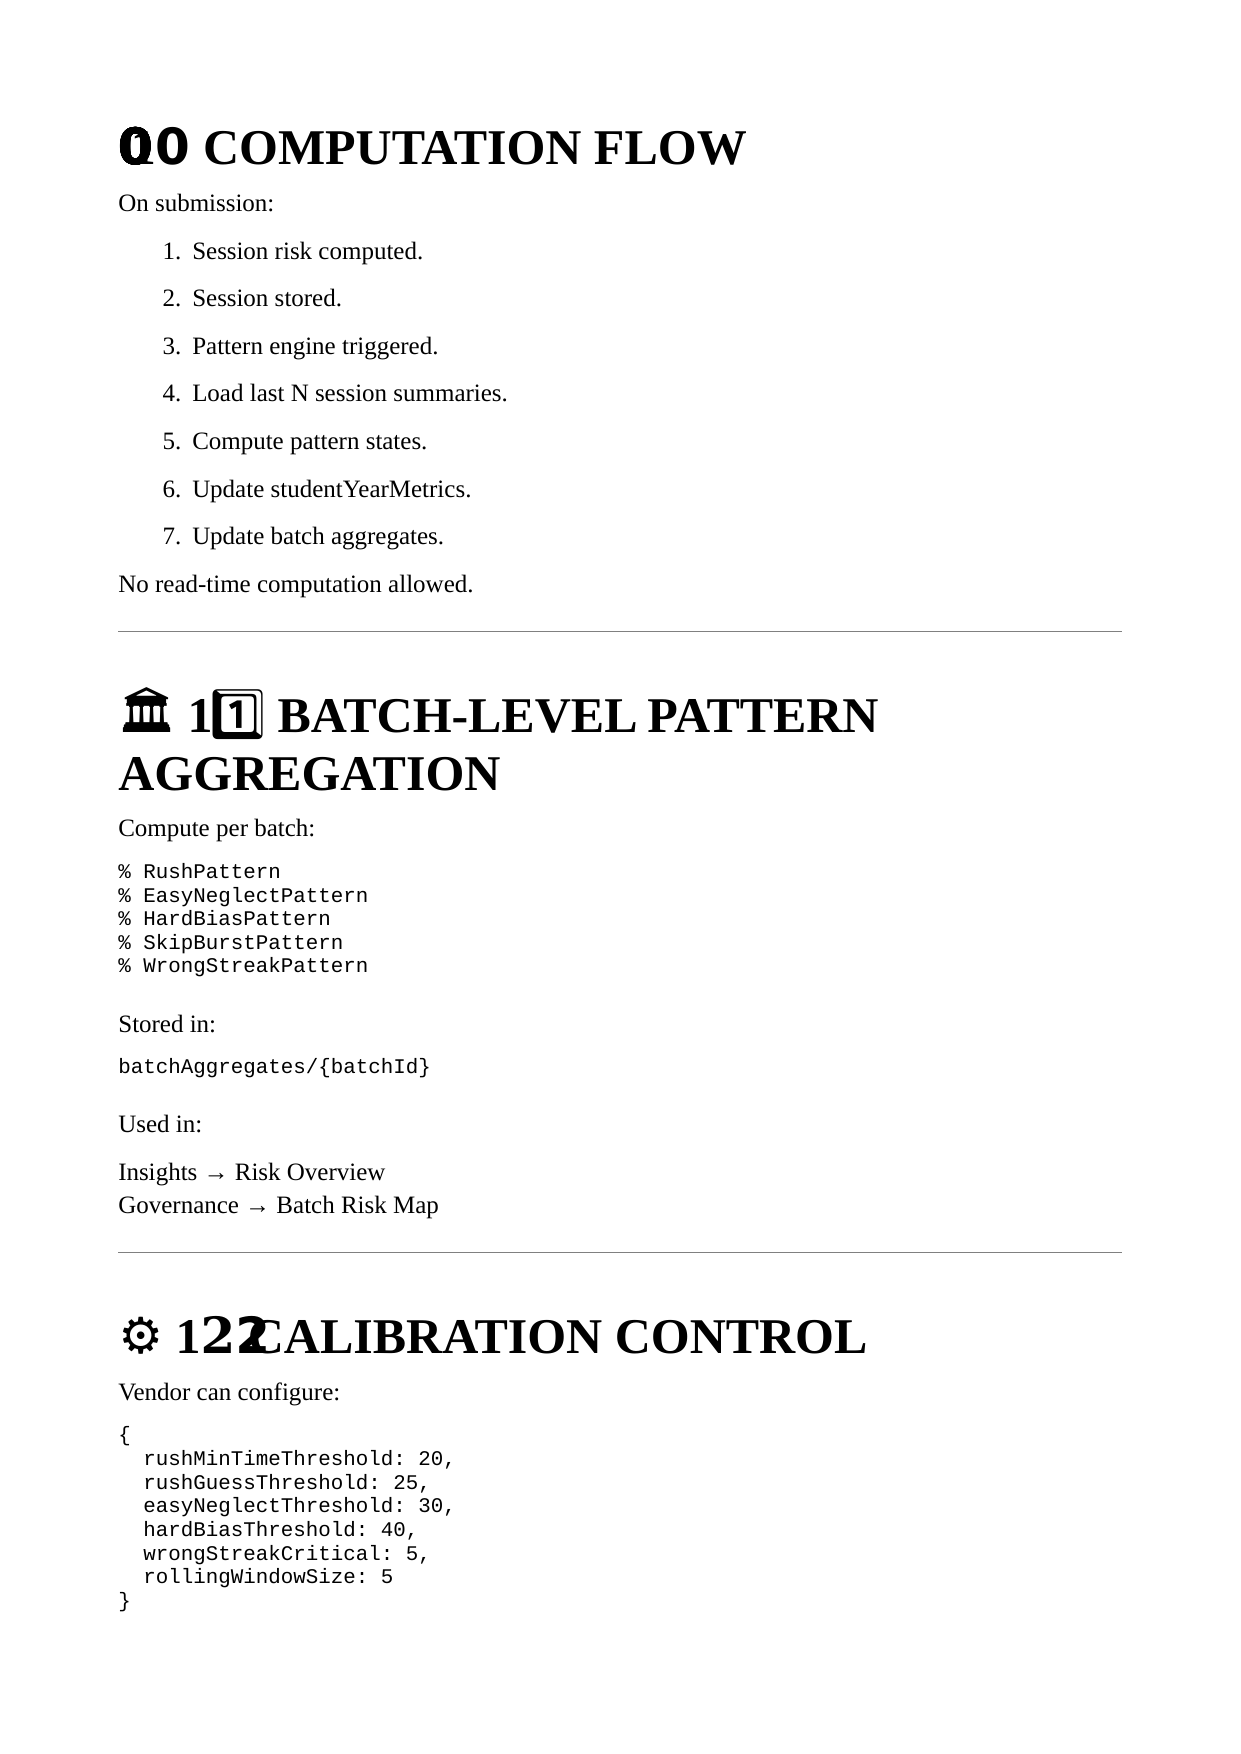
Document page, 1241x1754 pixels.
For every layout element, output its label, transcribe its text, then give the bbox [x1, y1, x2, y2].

text % WrongStreakPattern [118, 956, 1122, 979]
list Load last N session summaries. [162, 378, 1122, 407]
text rushGuessThreshold: 25, [118, 1472, 1122, 1495]
list Session risk computed. [162, 236, 1122, 264]
text % RushPattern [118, 861, 1122, 884]
text batchAggregates/{batchId} [118, 1056, 1122, 1080]
text Insights → Risk Overview Governance → Batch Risk Map [118, 1157, 1122, 1219]
subtitle 🧱 10️⃣ COMPUTATION FLOW [118, 118, 1122, 176]
text Stored in: [118, 1009, 1122, 1037]
text rushMinTimeThreshold: 20, [118, 1448, 1122, 1472]
subtitle 🏛 11️⃣ BATCH-LEVEL PATTERN AGGREGATION [118, 686, 1122, 801]
text Vendor can configure: [118, 1377, 1122, 1406]
text % SkipBurstPattern [118, 932, 1122, 956]
text { [118, 1424, 1122, 1448]
subtitle ⚙ 12️⃣ CALIBRATION CONTROL [118, 1307, 1122, 1364]
list Compute pattern states. [162, 426, 1122, 455]
text On submission: [118, 188, 1122, 217]
list Update studentYearMetrics. [162, 474, 1122, 502]
text Used in: [118, 1109, 1122, 1138]
list Update batch aggregates. [162, 521, 1122, 550]
text rollingWindowSize: 5 [118, 1566, 1122, 1590]
text % EasyNeglectPattern [118, 884, 1122, 908]
text wrongStreakCritical: 5, [118, 1543, 1122, 1566]
text Compute per batch: [118, 813, 1122, 842]
text easyNeglectThreshold: 30, [118, 1495, 1122, 1519]
text % HardBiasPattern [118, 908, 1122, 932]
list Pattern engine triggered. [162, 331, 1122, 360]
text hardBiasThreshold: 40, [118, 1519, 1122, 1543]
text } [118, 1590, 1122, 1614]
text No read-time computation allowed. [118, 569, 1122, 598]
list Session stored. [162, 283, 1122, 312]
